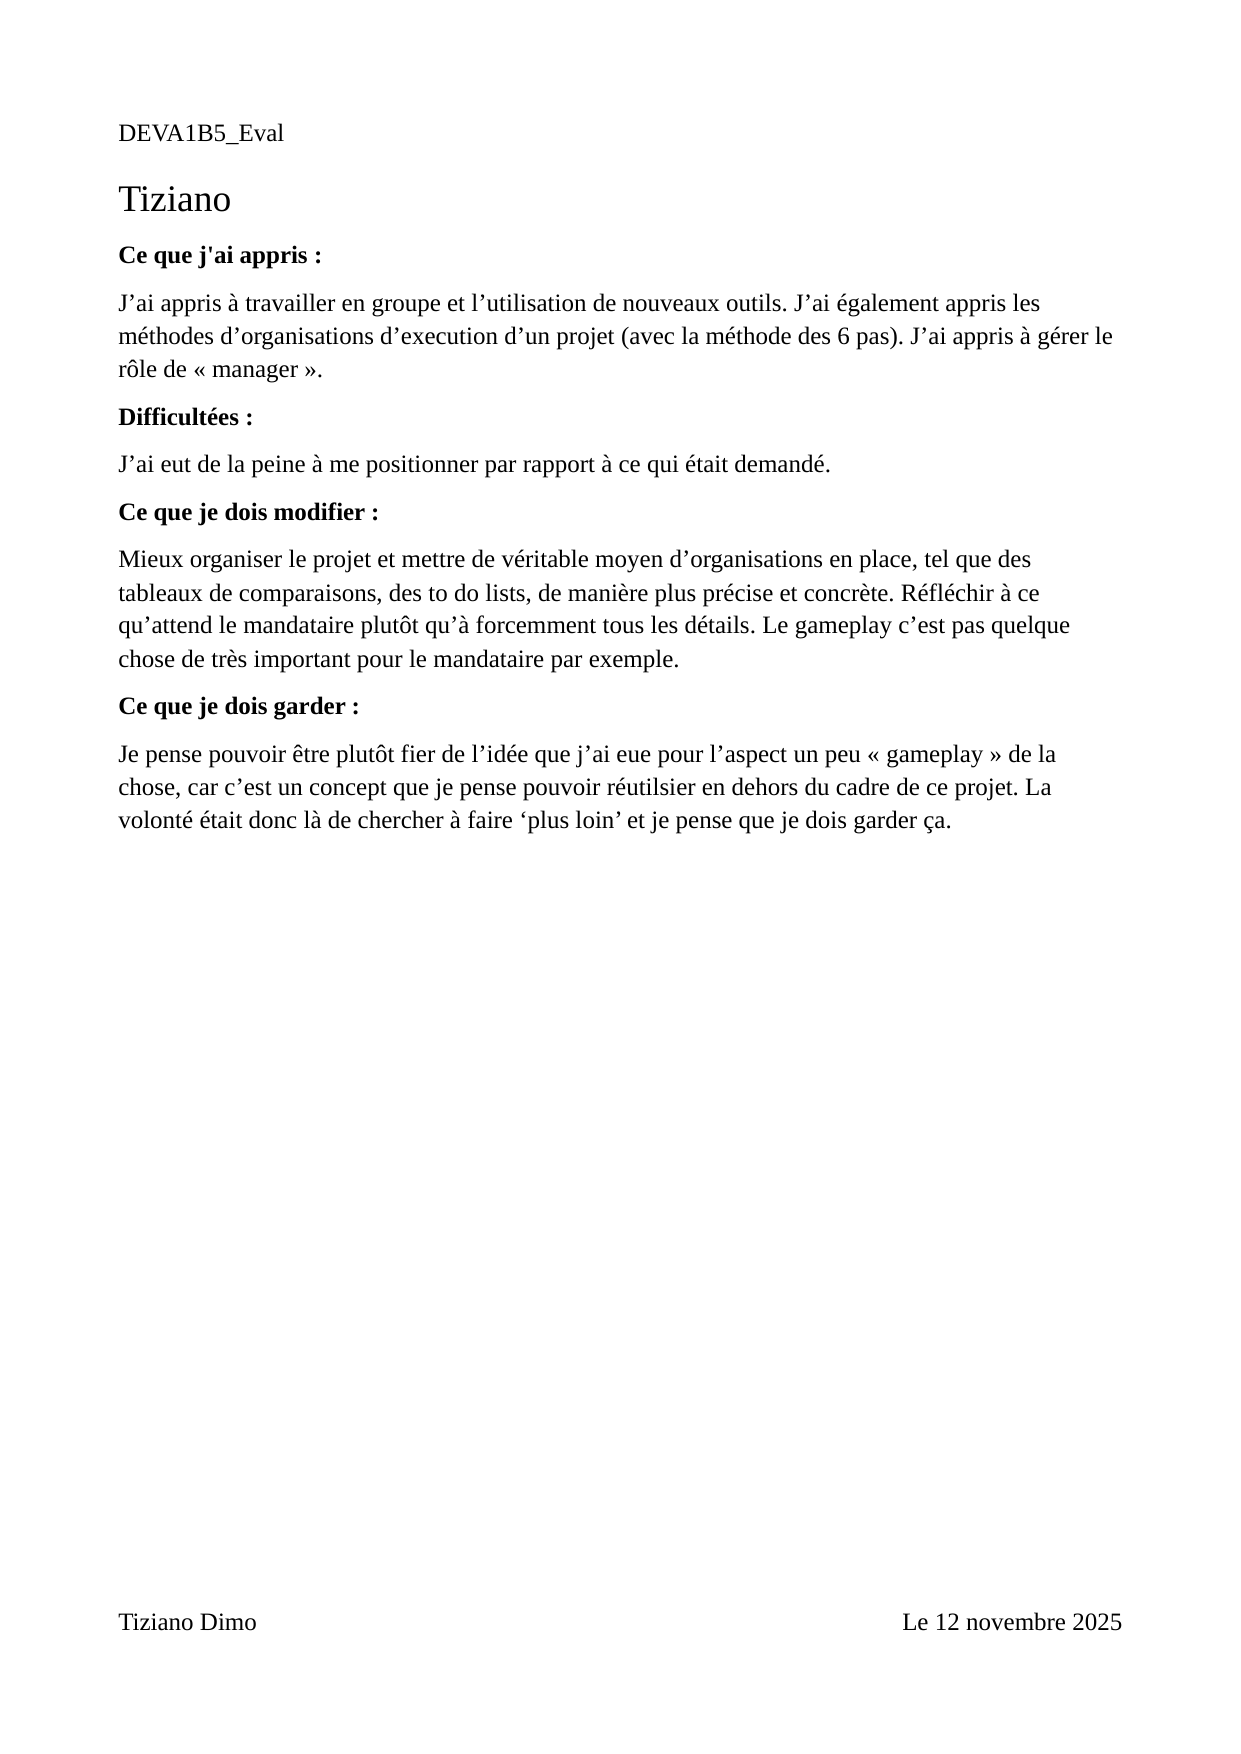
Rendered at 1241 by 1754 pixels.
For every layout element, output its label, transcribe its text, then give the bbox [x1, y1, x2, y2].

text Tiziano [118, 176, 1122, 219]
text J’ai eut de la peine à me positionner par rapport à ce qui était demandé. [118, 449, 1122, 478]
text Je pense pouvoir être plutôt fier de l’idée que j’ai eue pour l’aspect un peu « gameplay » de la chose, car c’est un concept que je pense pouvoir réutilsier en dehors du cadre de ce projet. La volonté était donc là de chercher à faire ‘plus loin’ et je pense que je dois garder ça. [118, 739, 1122, 834]
text Difficultées : [118, 402, 1122, 431]
text Ce que je dois garder : [118, 691, 1122, 720]
text J’ai appris à travailler en groupe et l’utilisation de nouveaux outils. J’ai également appris les méthodes d’organisations d’execution d’un projet (avec la méthode des 6 pas). J’ai appris à gérer le rôle de « manager ». [118, 288, 1122, 383]
text Mieux organiser le projet et mettre de véritable moyen d’organisations en place, tel que des tableaux de comparaisons, des to do lists, de manière plus précise et concrète. Réfléchir à ce qu’attend le mandataire plutôt qu’à forcemment tous les détails. Le gameplay c’est pas quelque chose de très important pour le mandataire par exemple. [118, 544, 1122, 672]
text Ce que j'ai appris : [118, 241, 1122, 269]
text Ce que je dois modifier : [118, 497, 1122, 526]
